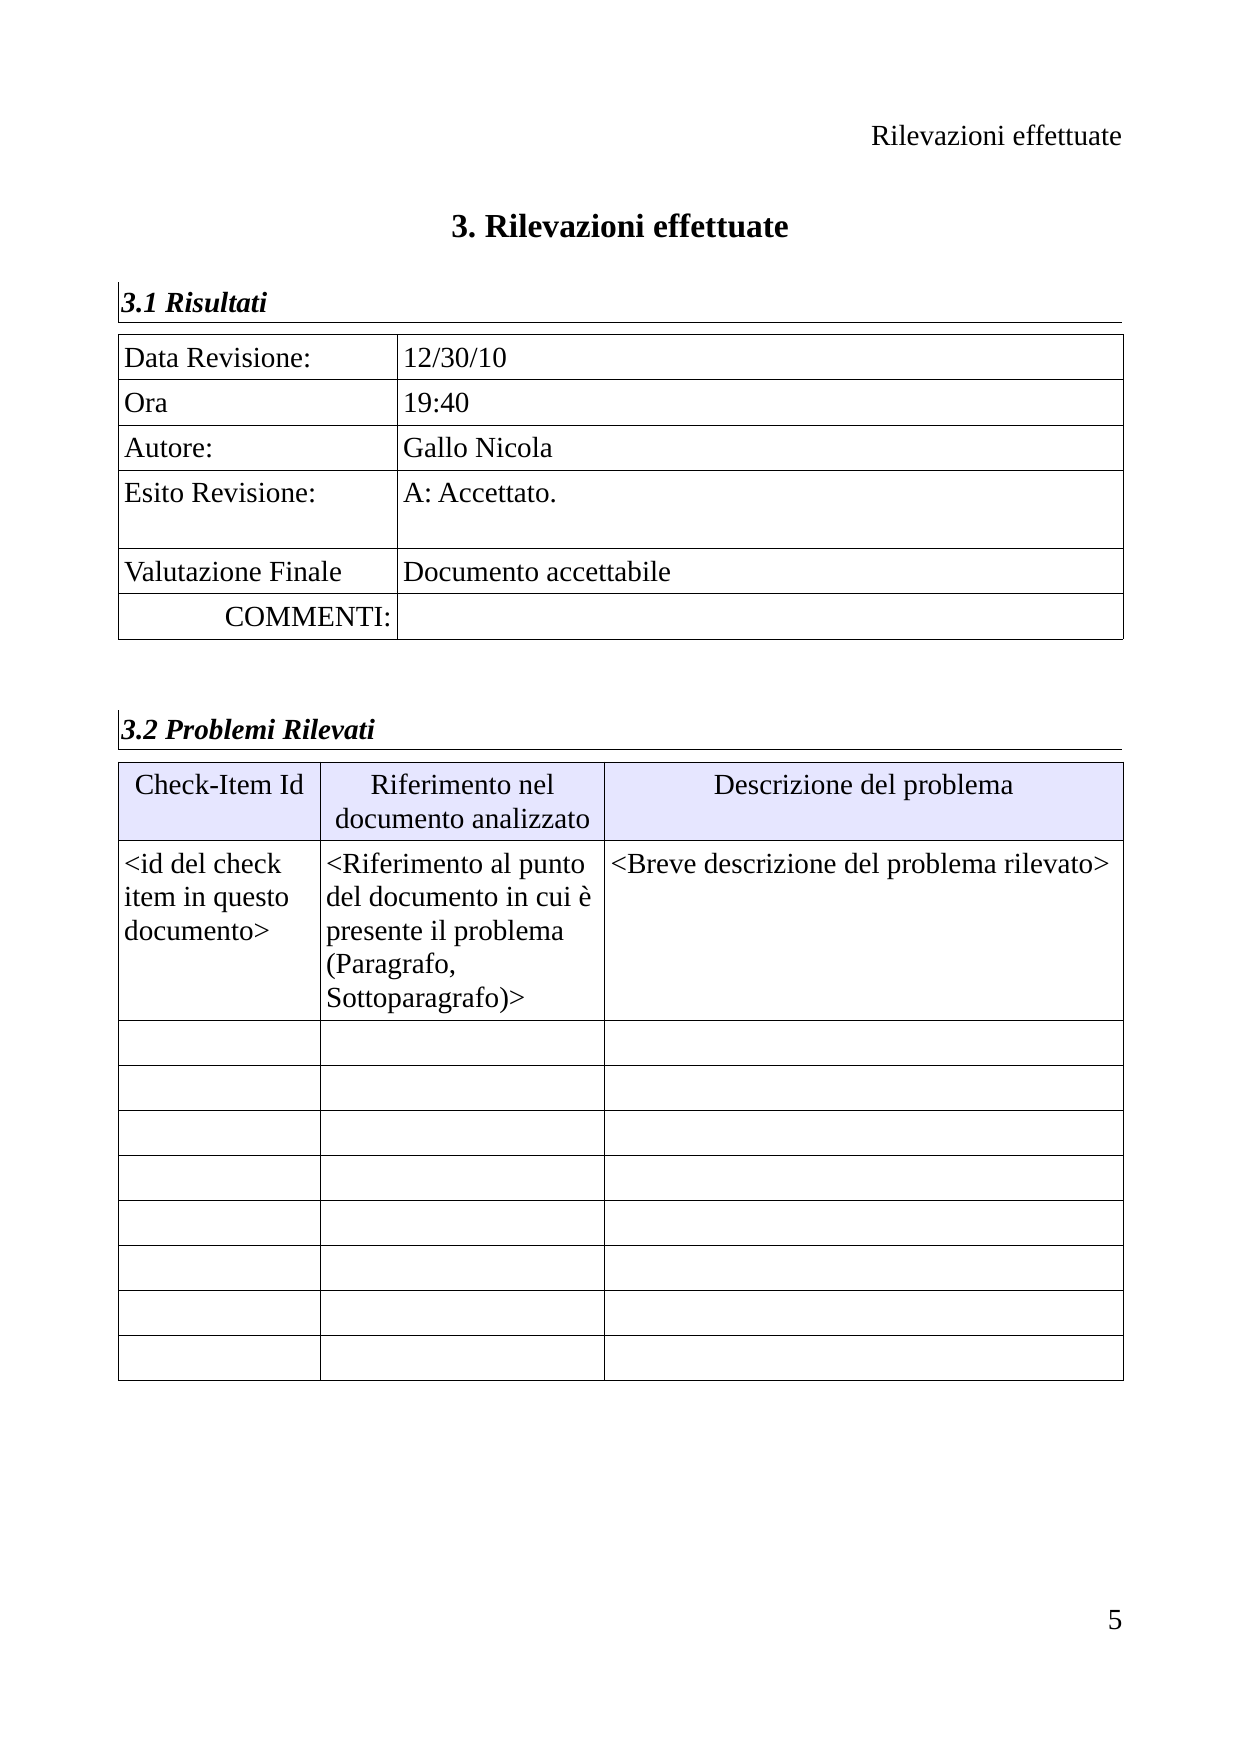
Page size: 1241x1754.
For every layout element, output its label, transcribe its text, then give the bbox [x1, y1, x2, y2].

table_cell [119, 1066, 320, 1110]
table_cell A: Accettato. [398, 471, 1123, 548]
table_cell [321, 1336, 604, 1380]
table_cell Autore: [119, 426, 397, 469]
table_cell Gallo Nicola [398, 426, 1123, 469]
table_cell [321, 1021, 604, 1064]
table_cell [119, 1336, 320, 1380]
table_cell [321, 1246, 604, 1290]
table_header 30/12/10 [398, 335, 1123, 379]
table_cell [605, 1111, 1123, 1155]
table_cell [119, 1156, 320, 1200]
table_header Check-Item Id [119, 763, 320, 840]
subtitle Problemi Rilevati [118, 709, 1122, 749]
table_cell [605, 1246, 1123, 1290]
table_cell [321, 1156, 604, 1200]
table_cell <Riferimento al punto del documento in cui è presente il problema (Paragrafo, Sottoparagrafo)> [321, 841, 604, 1019]
table_cell 19:40 [398, 380, 1123, 424]
table_cell <id del check item in questo documento> [119, 841, 320, 1019]
table_header Data Revisione: [119, 335, 397, 379]
table_cell [119, 1201, 320, 1245]
subtitle Risultati [119, 282, 1122, 322]
table_header Riferimento nel documento analizzato [321, 763, 604, 840]
table_cell Valutazione Finale [119, 549, 397, 593]
table_cell [605, 1291, 1123, 1335]
table_cell [605, 1066, 1123, 1110]
table_cell [605, 1201, 1123, 1245]
table_cell [119, 1111, 320, 1155]
table_cell [119, 1021, 320, 1064]
table_cell Esito Revisione: [119, 471, 397, 548]
table_cell Ora [119, 380, 397, 424]
table_cell [321, 1201, 604, 1245]
table_cell COMMENTI: [119, 594, 397, 638]
table_header Descrizione del problema [605, 763, 1123, 840]
table_cell [605, 1336, 1123, 1380]
table_cell [605, 1021, 1123, 1064]
table_cell [321, 1111, 604, 1155]
table_cell [398, 594, 1123, 638]
table_cell [605, 1156, 1123, 1200]
table_cell [321, 1066, 604, 1110]
subtitle Rilevazioni effettuate [118, 206, 1122, 245]
table_cell Documento accettabile [398, 549, 1123, 593]
table_cell [321, 1291, 604, 1335]
table_cell [119, 1246, 320, 1290]
table_cell <Breve descrizione del problema rilevato> [605, 841, 1123, 1019]
table_cell [119, 1291, 320, 1335]
